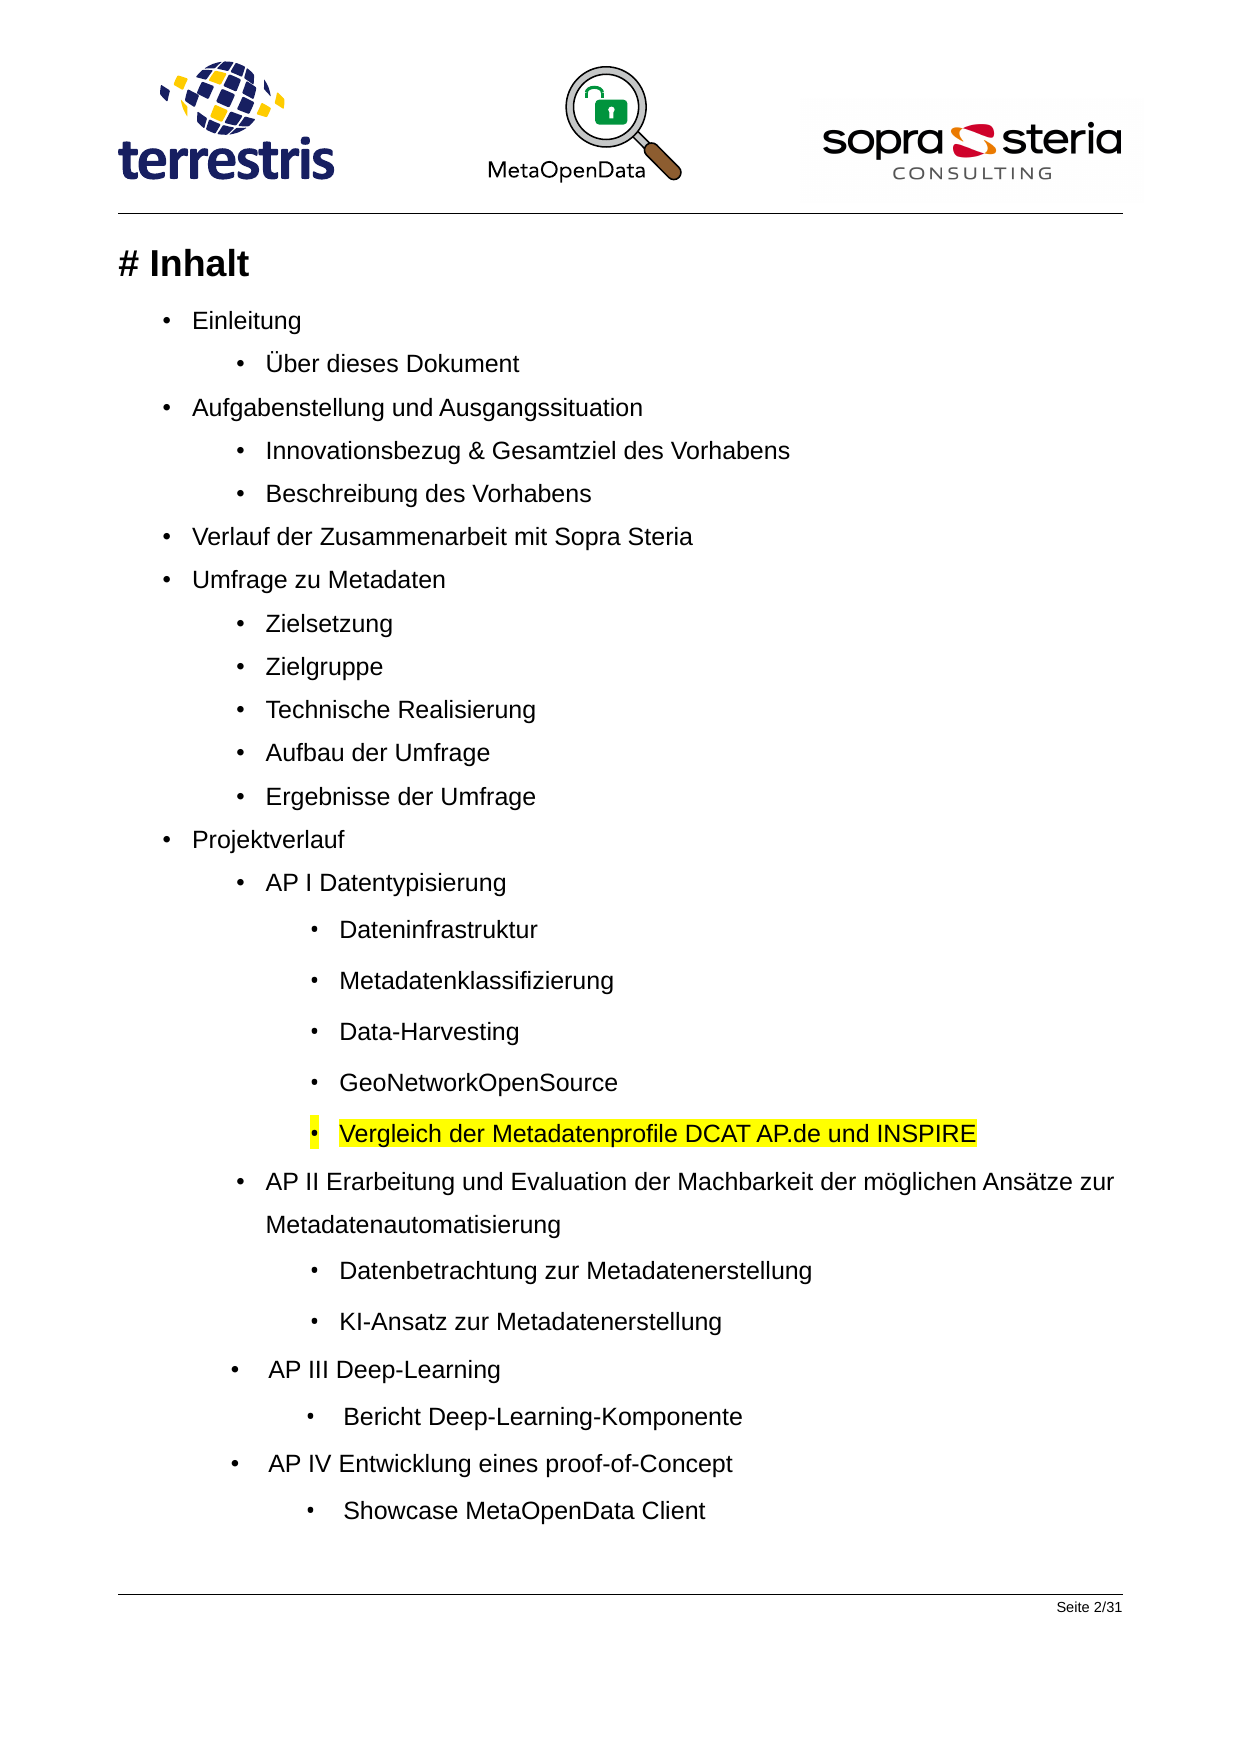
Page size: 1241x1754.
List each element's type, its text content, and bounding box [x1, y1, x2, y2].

list Data-Harvesting [309, 1013, 1122, 1047]
list Über dieses Dokument [236, 349, 1122, 378]
list Innovationsbezug & Gesamtziel des Vorhabens [236, 436, 1122, 464]
list Einleitung [162, 306, 1122, 335]
list Datenbetrachtung zur Metadatenerstellung [309, 1253, 1122, 1287]
list Dateninfrastruktur [309, 911, 1122, 945]
list Technische Realisierung [236, 695, 1122, 724]
list AP IV Entwicklung eines proof-of-Concept [231, 1449, 1122, 1478]
list Zielgruppe [236, 652, 1122, 681]
list AP III Deep-Learning [231, 1355, 1122, 1384]
subtitle # Inhalt [118, 241, 1122, 284]
list Beschreibung des Vorhabens [236, 479, 1122, 508]
list Aufbau der Umfrage [236, 738, 1122, 767]
list GeoNetworkOpenSource [309, 1064, 1122, 1098]
list Showcase MetaOpenData Client [306, 1492, 1122, 1526]
list Verlauf der Zusammenarbeit mit Sopra Steria [162, 522, 1122, 551]
list AP I Datentypisierung [236, 868, 1122, 897]
list Aufgabenstellung und Ausgangssituation [162, 392, 1122, 421]
list KI-Ansatz zur Metadatenerstellung [309, 1304, 1122, 1338]
list Projektverlauf [162, 825, 1122, 854]
subtitle Vergleich der Metadatenprofile DCAT AP.de und INSPIRE [309, 1115, 1122, 1149]
list AP II Erarbeitung und Evaluation der Machbarkeit der möglichen Ansätze zur Metadatenautomatisierung [236, 1166, 1122, 1238]
list Bericht Deep-Learning-Komponente [306, 1398, 1122, 1432]
picture [800, 98, 1144, 203]
list Zielsetzung [236, 609, 1122, 637]
list Umfrage zu Metadaten [162, 565, 1122, 594]
list Metadatenklassifizierung [309, 962, 1122, 996]
list Ergebnisse der Umfrage [236, 782, 1122, 810]
